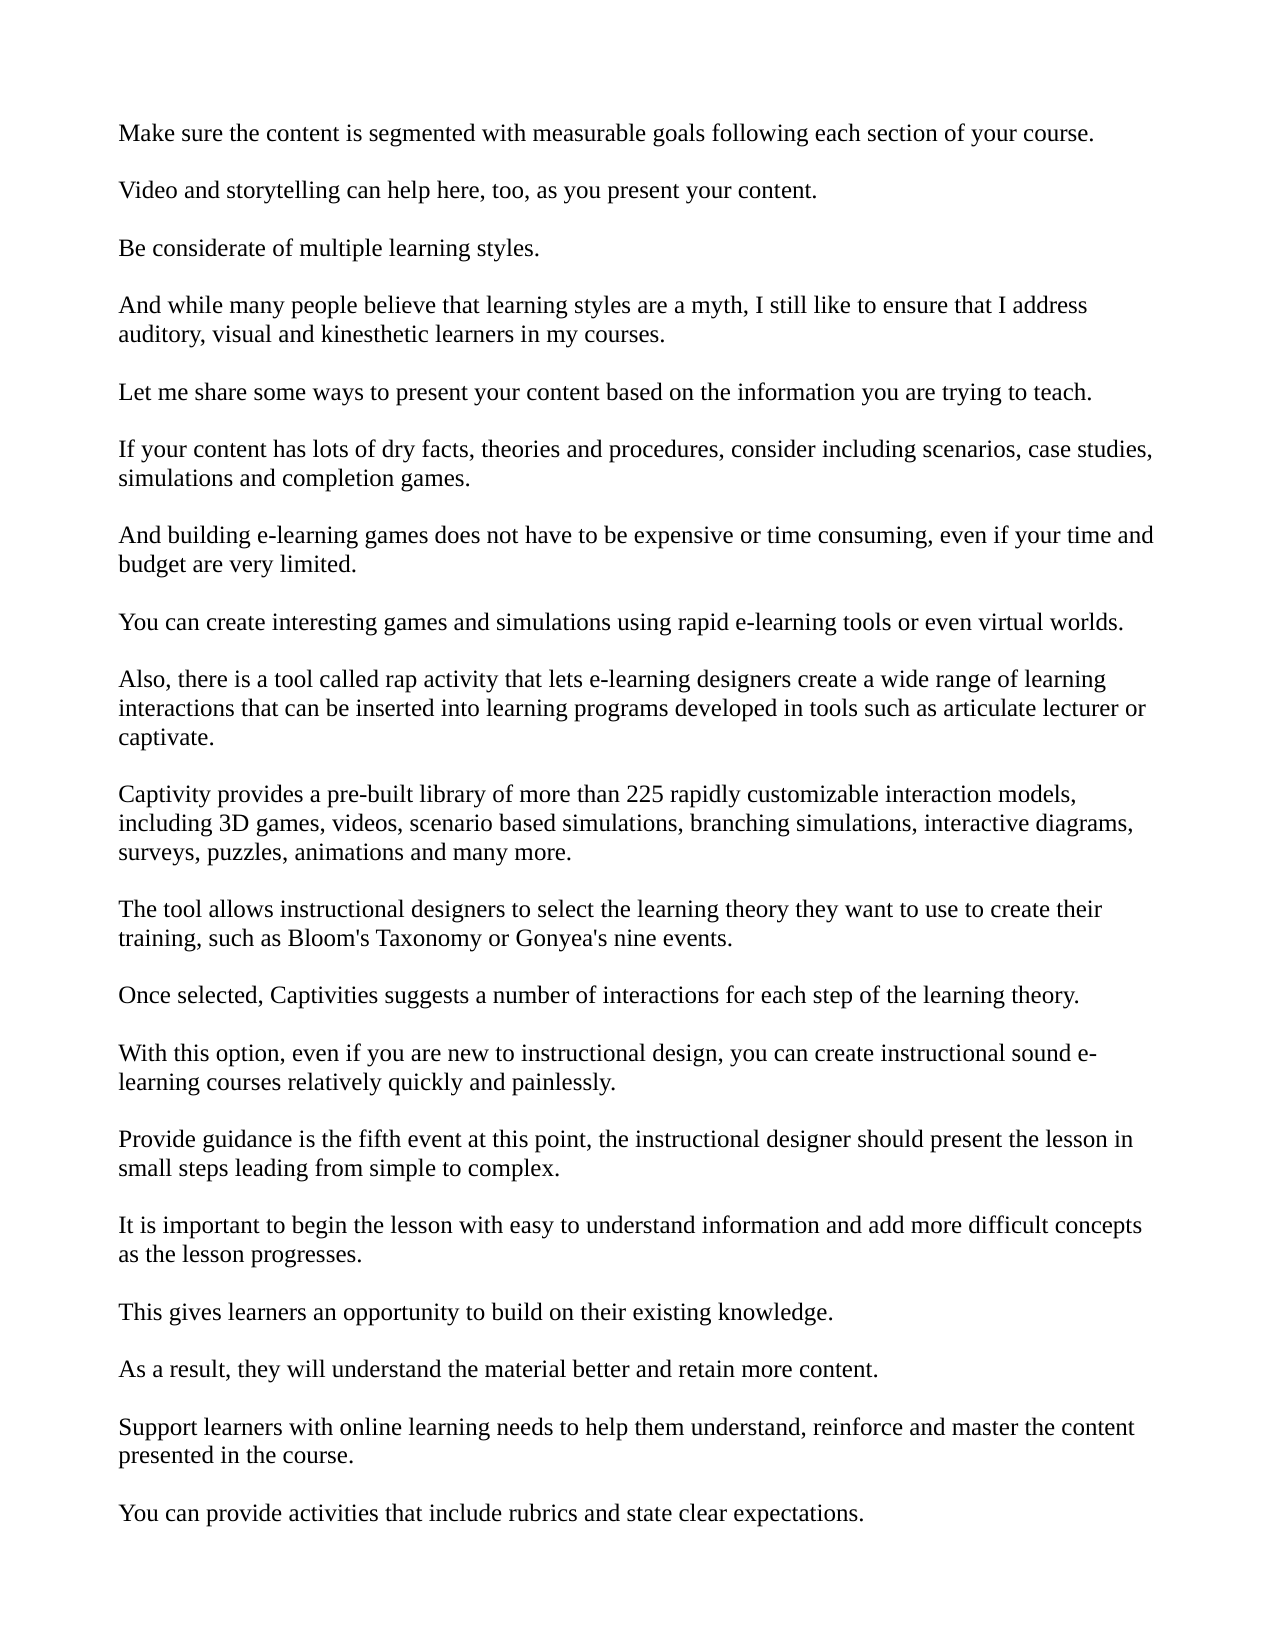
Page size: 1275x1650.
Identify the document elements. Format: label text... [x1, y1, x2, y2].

text It is important to begin the lesson with easy to understand information and add more difficult concepts as the lesson progresses. [118, 1211, 1157, 1268]
text The tool allows instructional designers to select the learning theory they want to use to create their training, such as Bloom's Taxonomy or Gonyea's nine events. [118, 894, 1157, 952]
text With this option, even if you are new to instructional design, you can create instructional sound e-learning courses relatively quickly and painlessly. [118, 1038, 1157, 1096]
text This gives learners an opportunity to build on their existing knowledge. [118, 1297, 1157, 1326]
text And building e-learning games does not have to be expensive or time consuming, even if your time and budget are very limited. [118, 521, 1157, 578]
text Captivity provides a pre-built library of more than 225 rapidly customizable interaction models, including 3D games, videos, scenario based simulations, branching simulations, interactive diagrams, surveys, puzzles, animations and many more. [118, 779, 1157, 866]
text Also, there is a tool called rap activity that lets e-learning designers create a wide range of learning interactions that can be inserted into learning programs developed in tools such as articulate lecturer or captivate. [118, 664, 1157, 751]
text And while many people believe that learning styles are a myth, I still like to ensure that I address auditory, visual and kinesthetic learners in my courses. [118, 291, 1157, 348]
text Once selected, Captivities suggests a number of interactions for each step of the learning theory. [118, 981, 1157, 1009]
text Provide guidance is the fifth event at this point, the instructional designer should present the lesson in small steps leading from simple to complex. [118, 1124, 1157, 1182]
text You can create interesting games and simulations using rapid e-learning tools or even virtual worlds. [118, 607, 1157, 636]
text If your content has lots of dry facts, theories and procedures, consider including scenarios, case studies, simulations and completion games. [118, 434, 1157, 492]
text As a result, they will understand the material better and retain more content. [118, 1354, 1157, 1383]
text Let me share some ways to present your content based on the information you are trying to teach. [118, 377, 1157, 406]
text Make sure the content is segmented with measurable goals following each section of your course. [118, 118, 1157, 147]
text You can provide activities that include rubrics and state clear expectations. [118, 1498, 1157, 1527]
text Support learners with online learning needs to help them understand, reinforce and master the content presented in the course. [118, 1412, 1157, 1469]
text Be considerate of multiple learning styles. [118, 233, 1157, 262]
text Video and storytelling can help here, too, as you present your content. [118, 176, 1157, 204]
